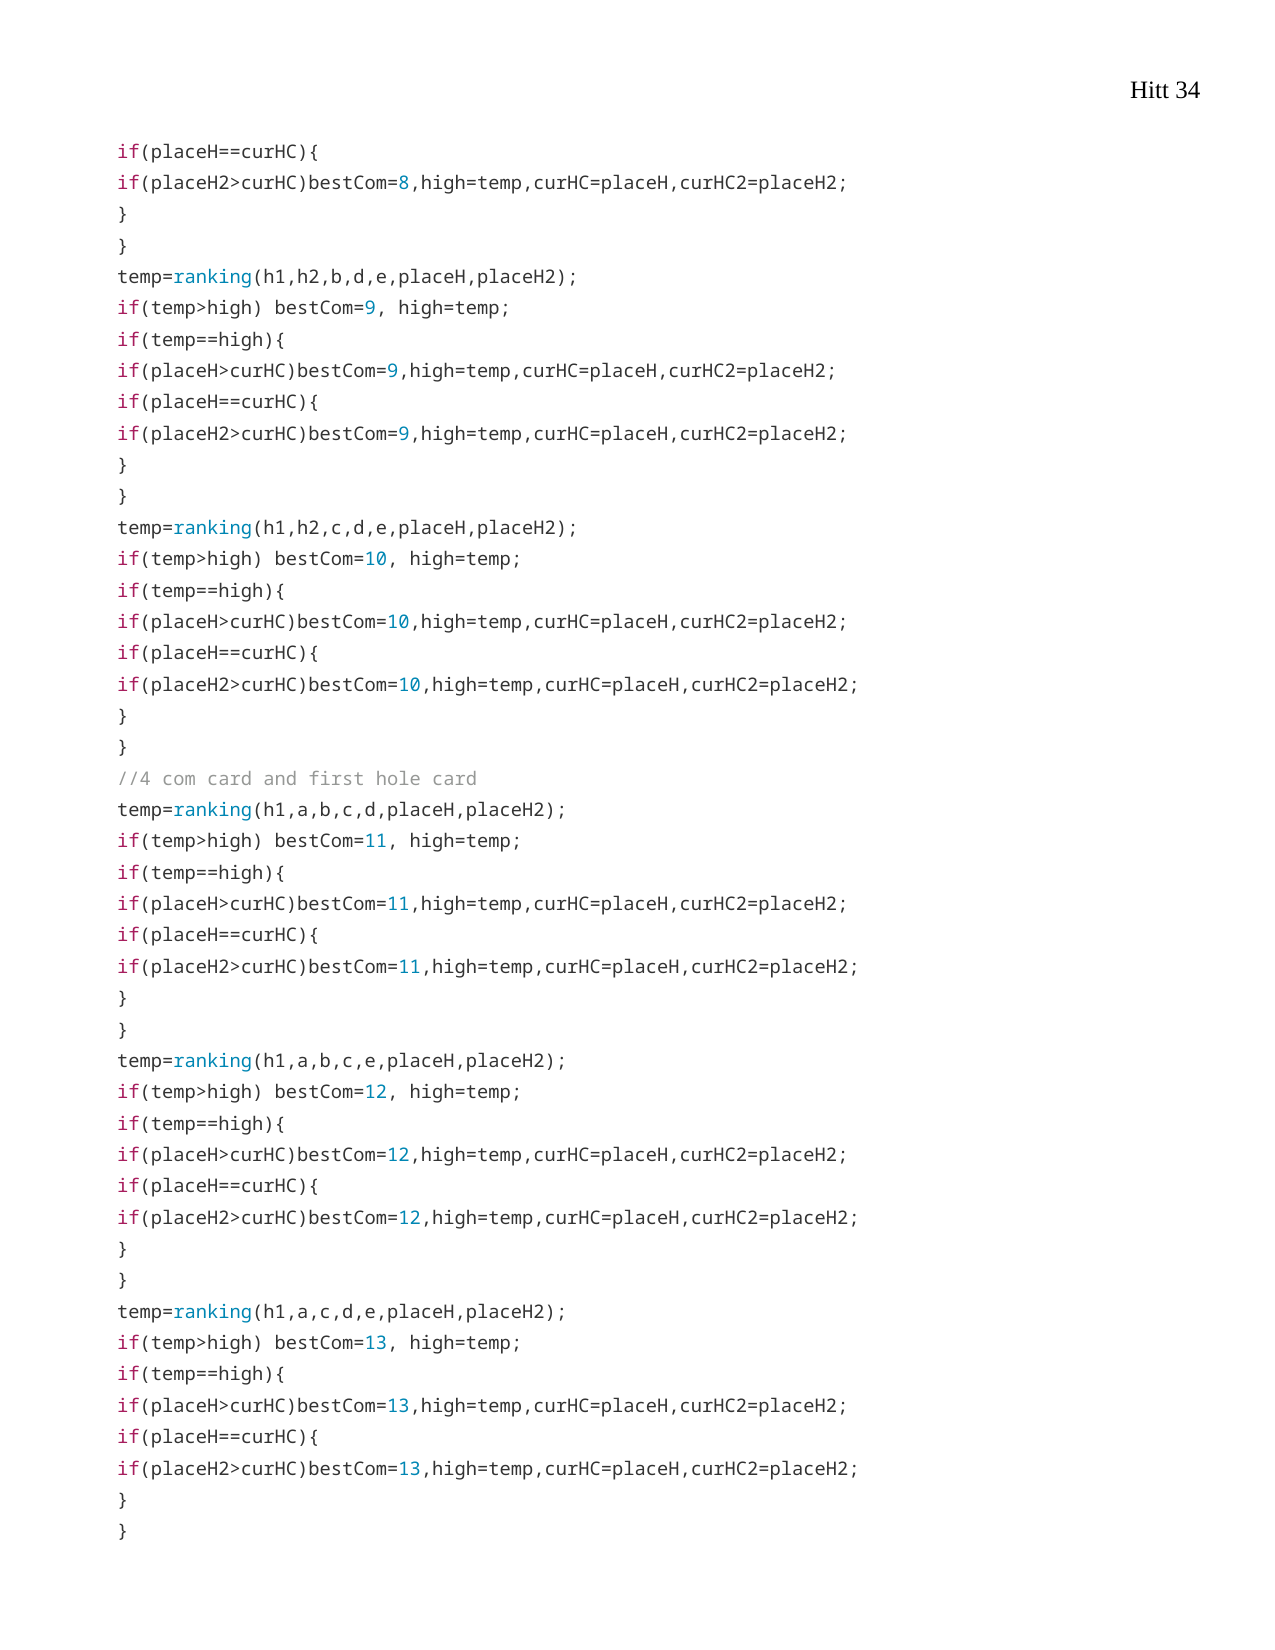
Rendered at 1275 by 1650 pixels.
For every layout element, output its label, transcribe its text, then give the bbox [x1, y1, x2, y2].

table_cell [75, 135, 114, 166]
table_cell [75, 1013, 114, 1044]
table_cell } [114, 198, 1200, 229]
table_cell if(placeH==curHC){ [114, 135, 1200, 166]
table_cell if(temp==high){ [114, 574, 1200, 605]
table_cell [75, 919, 114, 950]
table_cell [75, 1452, 114, 1483]
table_cell if(temp>high) bestCom=11, high=temp; [114, 825, 1200, 856]
table_cell [75, 198, 114, 229]
table_cell if(placeH2>curHC)bestCom=10,high=temp,curHC=placeH,curHC2=placeH2; [114, 668, 1200, 699]
table_cell if(temp==high){ [114, 1107, 1200, 1138]
table_cell [75, 731, 114, 762]
table_cell [75, 323, 114, 354]
table_cell temp=ranking(h1,h2,b,d,e,placeH,placeH2); [114, 260, 1200, 292]
table_cell [75, 1076, 114, 1107]
table_cell [75, 605, 114, 637]
table_cell [75, 1483, 114, 1514]
table_cell } [114, 1515, 1200, 1546]
table_cell [75, 480, 114, 511]
table_cell [75, 574, 114, 605]
table_cell [75, 1170, 114, 1201]
table_cell //4 com card and first hole card [114, 762, 1200, 793]
table_cell [75, 229, 114, 260]
table_cell if(placeH2>curHC)bestCom=8,high=temp,curHC=placeH,curHC2=placeH2; [114, 166, 1200, 198]
table_cell temp=ranking(h1,a,b,c,e,placeH,placeH2); [114, 1044, 1200, 1076]
table_cell if(placeH2>curHC)bestCom=9,high=temp,curHC=placeH,curHC2=placeH2; [114, 417, 1200, 448]
table_cell [75, 1138, 114, 1170]
table_cell [75, 166, 114, 198]
table_cell [75, 762, 114, 793]
table_cell [75, 982, 114, 1013]
table_cell temp=ranking(h1,a,b,c,d,placeH,placeH2); [114, 794, 1200, 825]
table_cell temp=ranking(h1,h2,c,d,e,placeH,placeH2); [114, 511, 1200, 543]
table_cell [75, 1295, 114, 1326]
table_cell [75, 1233, 114, 1264]
table_cell [75, 260, 114, 292]
table_cell } [114, 1013, 1200, 1044]
table_cell if(placeH>curHC)bestCom=12,high=temp,curHC=placeH,curHC2=placeH2; [114, 1138, 1200, 1170]
table_cell [75, 1264, 114, 1295]
table_cell [75, 386, 114, 417]
table_cell [75, 825, 114, 856]
table_cell [75, 950, 114, 982]
table_cell } [114, 480, 1200, 511]
table_cell [75, 449, 114, 480]
table_cell if(placeH>curHC)bestCom=11,high=temp,curHC=placeH,curHC2=placeH2; [114, 888, 1200, 919]
table_cell [75, 856, 114, 887]
table_cell } [114, 731, 1200, 762]
table_cell [75, 1515, 114, 1546]
table_cell [75, 1389, 114, 1421]
table_cell [75, 1358, 114, 1389]
table_cell } [114, 449, 1200, 480]
table_cell [75, 699, 114, 731]
table_cell if(placeH==curHC){ [114, 386, 1200, 417]
table_cell temp=ranking(h1,a,c,d,e,placeH,placeH2); [114, 1295, 1200, 1326]
table_cell if(placeH>curHC)bestCom=13,high=temp,curHC=placeH,curHC2=placeH2; [114, 1389, 1200, 1421]
table_cell if(temp>high) bestCom=10, high=temp; [114, 543, 1200, 574]
table_cell [75, 888, 114, 919]
table_cell if(placeH>curHC)bestCom=10,high=temp,curHC=placeH,curHC2=placeH2; [114, 605, 1200, 637]
table_cell if(placeH==curHC){ [114, 1421, 1200, 1452]
table_cell [75, 1201, 114, 1232]
table_cell if(placeH2>curHC)bestCom=11,high=temp,curHC=placeH,curHC2=placeH2; [114, 950, 1200, 982]
table_cell [75, 637, 114, 668]
table_cell } [114, 1264, 1200, 1295]
table_cell if(temp>high) bestCom=13, high=temp; [114, 1326, 1200, 1358]
table_cell if(temp==high){ [114, 323, 1200, 354]
table_cell [75, 794, 114, 825]
table_cell [75, 1107, 114, 1138]
table_cell [75, 1326, 114, 1358]
table_cell if(temp>high) bestCom=12, high=temp; [114, 1076, 1200, 1107]
table_cell [75, 355, 114, 386]
table_cell [75, 417, 114, 448]
table_cell } [114, 699, 1200, 731]
table_cell } [114, 229, 1200, 260]
table_cell if(placeH==curHC){ [114, 919, 1200, 950]
table_cell } [114, 982, 1200, 1013]
table_cell if(placeH==curHC){ [114, 1170, 1200, 1201]
table_cell } [114, 1233, 1200, 1264]
table_cell if(temp==high){ [114, 856, 1200, 887]
table_cell } [114, 1483, 1200, 1514]
table_cell [75, 511, 114, 543]
table_cell if(temp>high) bestCom=9, high=temp; [114, 292, 1200, 323]
table_cell [75, 1421, 114, 1452]
table_cell if(placeH==curHC){ [114, 637, 1200, 668]
table_cell if(placeH>curHC)bestCom=9,high=temp,curHC=placeH,curHC2=placeH2; [114, 355, 1200, 386]
table_cell if(placeH2>curHC)bestCom=13,high=temp,curHC=placeH,curHC2=placeH2; [114, 1452, 1200, 1483]
table_cell [75, 292, 114, 323]
table_cell [75, 1044, 114, 1076]
table_cell [75, 543, 114, 574]
table_cell if(placeH2>curHC)bestCom=12,high=temp,curHC=placeH,curHC2=placeH2; [114, 1201, 1200, 1232]
table_cell if(temp==high){ [114, 1358, 1200, 1389]
table_cell [75, 668, 114, 699]
